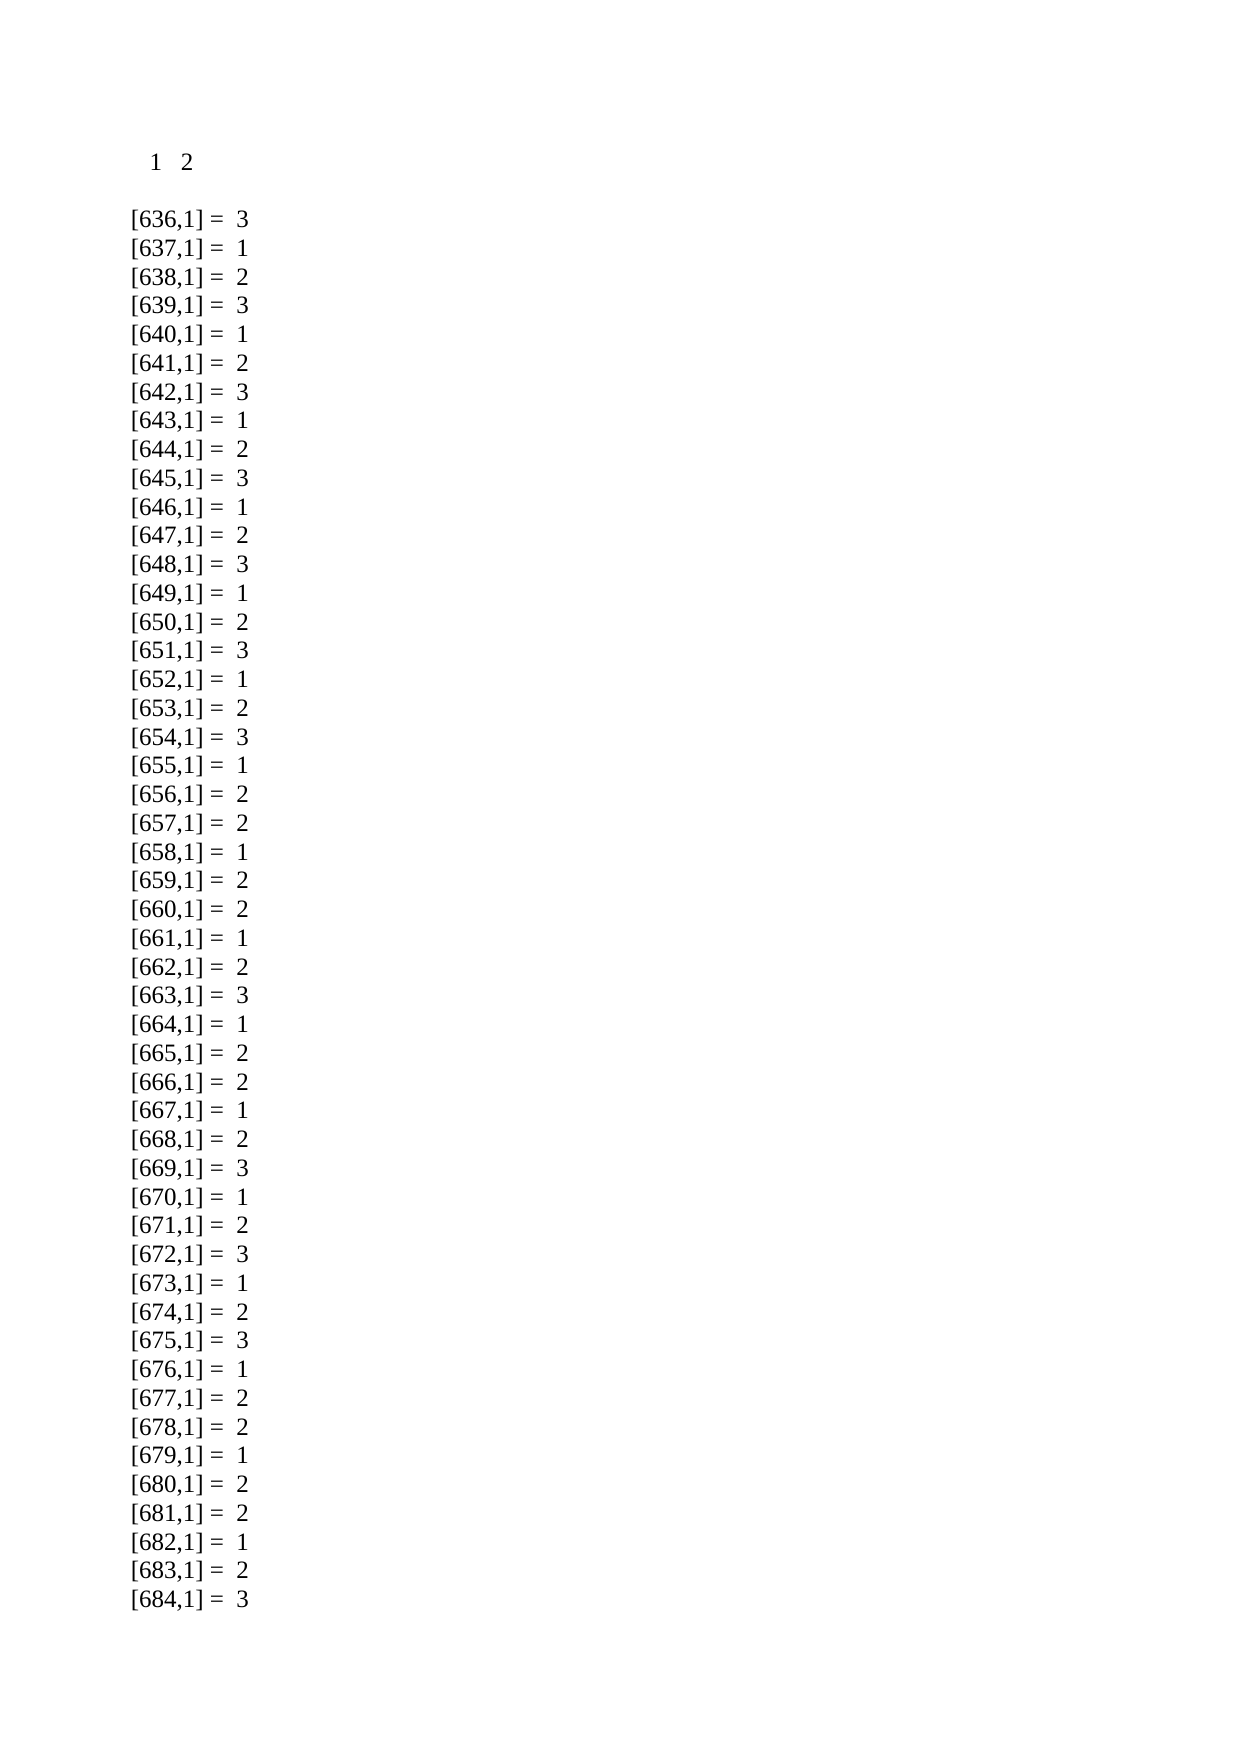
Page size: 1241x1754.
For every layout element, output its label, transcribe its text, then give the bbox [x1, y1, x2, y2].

text [653,1] = 2 [118, 693, 1122, 722]
text [683,1] = 2 [118, 1556, 1122, 1584]
text [654,1] = 3 [118, 722, 1122, 751]
text [661,1] = 1 [118, 923, 1122, 952]
text [673,1] = 1 [118, 1268, 1122, 1297]
text [680,1] = 2 [118, 1469, 1122, 1498]
text [646,1] = 1 [118, 492, 1122, 521]
text [671,1] = 2 [118, 1211, 1122, 1239]
text [674,1] = 2 [118, 1297, 1122, 1326]
text [643,1] = 1 [118, 406, 1122, 434]
text [669,1] = 3 [118, 1153, 1122, 1182]
text [644,1] = 2 [118, 434, 1122, 463]
text [655,1] = 1 [118, 751, 1122, 779]
text [677,1] = 2 [118, 1383, 1122, 1412]
text [662,1] = 2 [118, 952, 1122, 981]
text [641,1] = 2 [118, 348, 1122, 377]
text [642,1] = 3 [118, 377, 1122, 406]
text [659,1] = 2 [118, 866, 1122, 894]
text [637,1] = 1 [118, 233, 1122, 262]
text [678,1] = 2 [118, 1412, 1122, 1441]
text [664,1] = 1 [118, 1009, 1122, 1038]
text [663,1] = 3 [118, 981, 1122, 1009]
text [647,1] = 2 [118, 521, 1122, 549]
text [640,1] = 1 [118, 319, 1122, 348]
text [658,1] = 1 [118, 837, 1122, 866]
text [667,1] = 1 [118, 1096, 1122, 1124]
text [645,1] = 3 [118, 463, 1122, 492]
text [636,1] = 3 [118, 204, 1122, 233]
text [652,1] = 1 [118, 664, 1122, 693]
text [672,1] = 3 [118, 1239, 1122, 1268]
text [649,1] = 1 [118, 578, 1122, 607]
text [656,1] = 2 [118, 779, 1122, 808]
text [666,1] = 2 [118, 1067, 1122, 1096]
text [681,1] = 2 [118, 1498, 1122, 1527]
text [682,1] = 1 [118, 1527, 1122, 1556]
text [665,1] = 2 [118, 1038, 1122, 1067]
text [639,1] = 3 [118, 291, 1122, 319]
text [657,1] = 2 [118, 808, 1122, 837]
text [650,1] = 2 [118, 607, 1122, 636]
text [648,1] = 3 [118, 549, 1122, 578]
text [660,1] = 2 [118, 894, 1122, 923]
text [668,1] = 2 [118, 1124, 1122, 1153]
text [675,1] = 3 [118, 1326, 1122, 1354]
text [679,1] = 1 [118, 1441, 1122, 1469]
text 1 2 [118, 147, 1122, 176]
text [638,1] = 2 [118, 262, 1122, 291]
text [651,1] = 3 [118, 636, 1122, 664]
text [676,1] = 1 [118, 1354, 1122, 1383]
text [670,1] = 1 [118, 1182, 1122, 1211]
text [684,1] = 3 [118, 1584, 1122, 1613]
